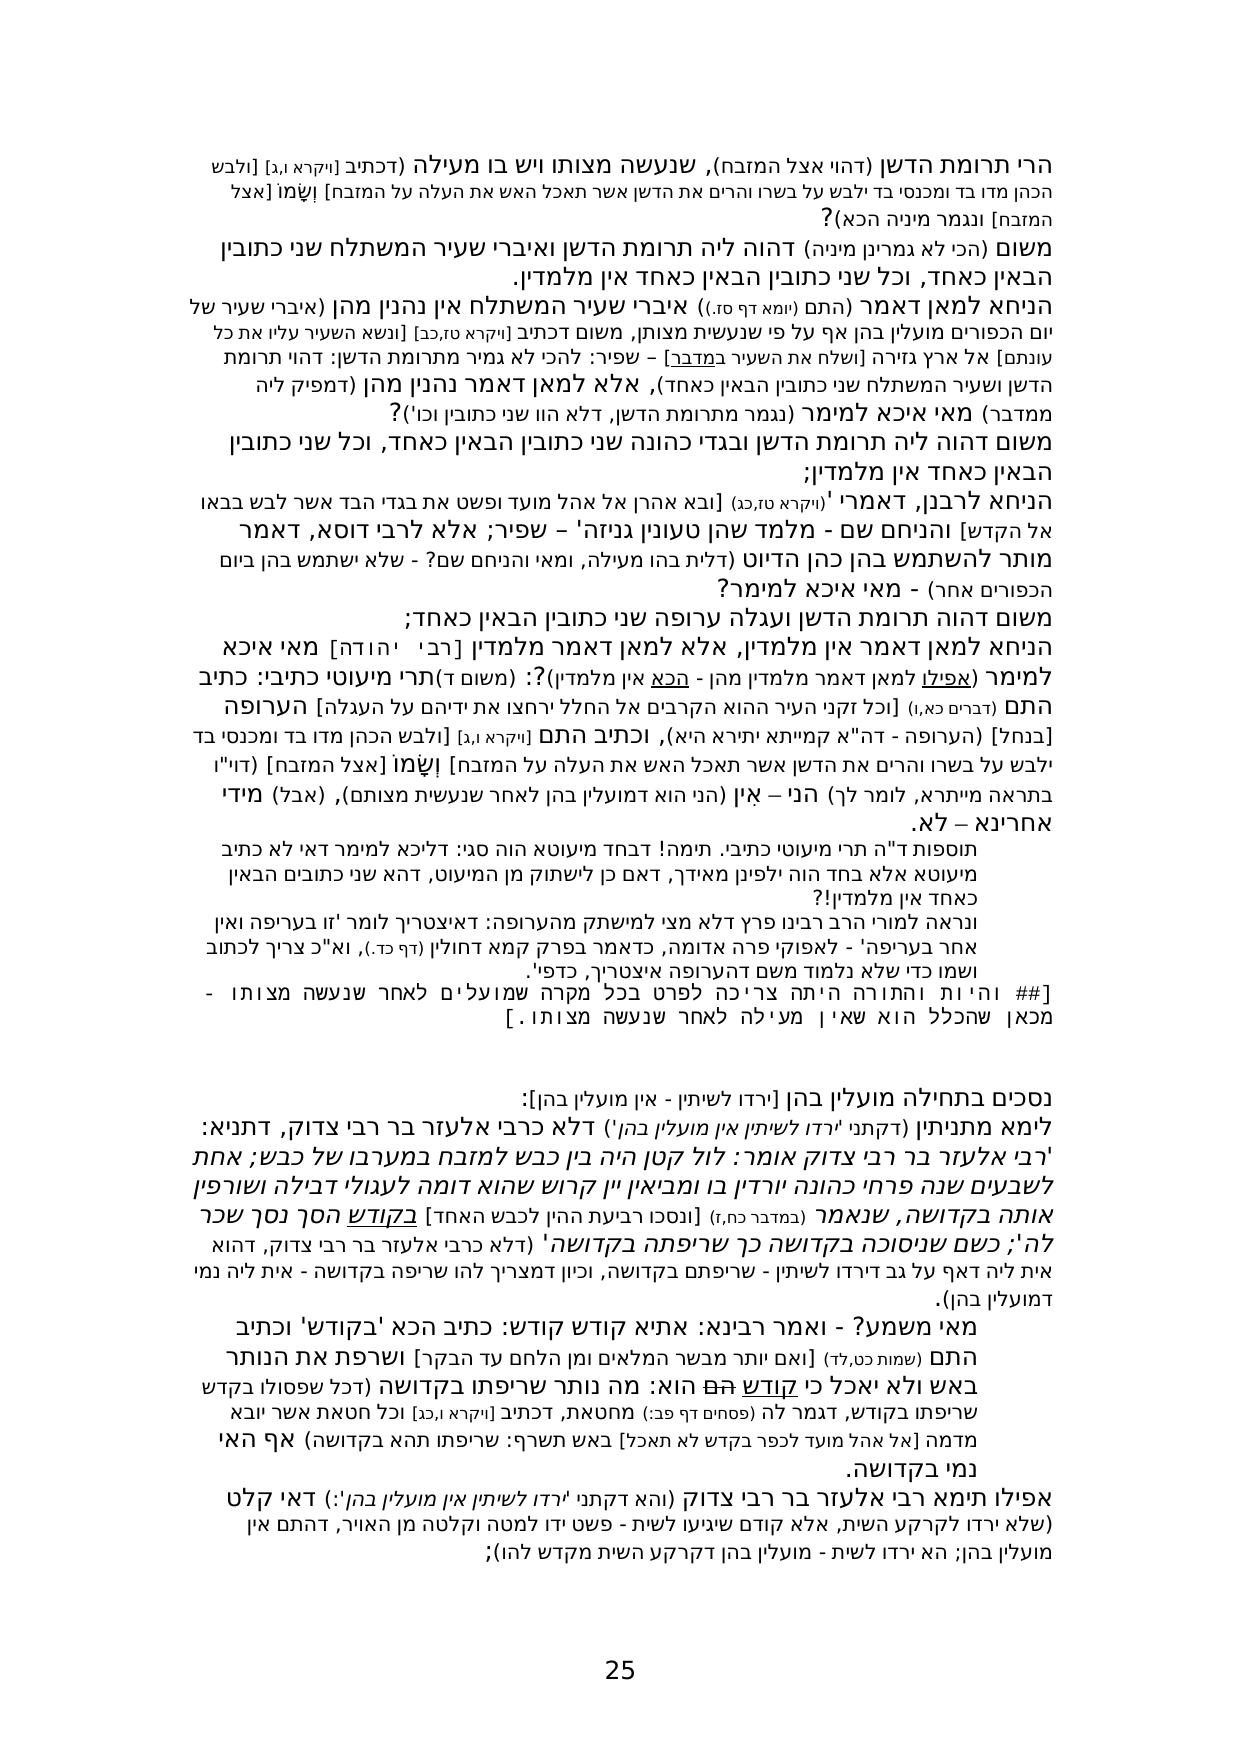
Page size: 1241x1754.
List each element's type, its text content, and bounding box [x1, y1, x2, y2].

text משום דהוה תרומת הדשן ועגלה ערופה שני כתובין הבאין כאחד; [187, 603, 1053, 632]
text מאי משמע? - ואמר רבינא: אתיא קודש קודש: כתיב הכא 'בקודש' וכתיב התם (שמות כט,לד) [ואם יותר מבשר המלאים ומן הלחם עד הבקר] ושרפת את הנותר באש ולא יאכל כי קודש הם הוא: מה נותר שריפתו בקדושה (דכל שפסולו בקדש שריפתו בקודש, דגמר לה (פסחים דף פב:) מחטאת, דכתיב [ויקרא ו,כג] וכל חטאת אשר יובא מדמה [אל אהל מועד לכפר בקדש לא תאכל] באש תשרף: שריפתו תהא בקדושה) אף האי נמי בקדושה. [187, 1312, 978, 1483]
text תוספות ד"ה תרי מיעוטי כתיבי. תימה! דבחד מיעוטא הוה סגי: דליכא למימר דאי לא כתיב מיעוטא אלא בחד הוה ילפינן מאידך, דאם כן לישתוק מן המיעוט, דהא שני כתובים הבאין כאחד אין מלמדין!? [187, 837, 978, 910]
text משום דהוה ליה תרומת הדשן ובגדי כהונה שני כתובין הבאין כאחד, וכל שני כתובין הבאין כאחד אין מלמדין; [187, 428, 1053, 486]
text הניחא למאן דאמר (התם (יומא דף סז.)) איברי שעיר המשתלח אין נהנין מהן (איברי שעיר של יום הכפורים מועלין בהן אף על פי שנעשית מצותן, משום דכתיב [ויקרא טז,כב] [ונשא השעיר עליו את כל עונתם] אל ארץ גזירה [ושלח את השעיר במדבר] – שפיר: להכי לא גמיר מתרומת הדשן: דהוי תרומת הדשן ושעיר המשתלח שני כתובין הבאין כאחד), אלא למאן דאמר נהנין מהן (דמפיק ליה ממדבר) מאי איכא למימר (נגמר מתרומת הדשן, דלא הוו שני כתובין וכו')? [187, 291, 1053, 428]
text לימא מתניתין (דקתני 'ירדו לשיתין אין מועלין בהן') דלא כרבי אלעזר בר רבי צדוק, דתניא: 'רבי אלעזר בר רבי צדוק אומר: לול קטן היה בין כבש למזבח במערבו של כבש; אחת לשבעים שנה פרחי כהונה יורדין בו ומביאין יין קרוש שהוא דומה לעגולי דבילה ושורפין אותה בקדושה, שנאמר (במדבר כח,ז) [ונסכו רביעת ההין לכבש האחד] בקודש הסך נסך שכר לה'; כשם שניסוכה בקדושה כך שריפתה בקדושה' (דלא כרבי אלעזר בר רבי צדוק, דהוא אית ליה דאף על גב דירדו לשיתין - שריפתם בקדושה, וכיון דמצריך להו שריפה בקדושה - אית ליה נמי דמועלין בהן). [187, 1113, 1053, 1312]
text [## והיות והתורה היתה צריכה לפרט בכל מקרה שמועלים לאחר שנעשה מצותו - מכאן שהכלל הוא שאין מעילה לאחר שנעשה מצותו.] [187, 983, 1053, 1031]
text אפילו תימא רבי אלעזר בר רבי צדוק (והא דקתני 'ירדו לשיתין אין מועלין בהן':) דאי קלט (שלא ירדו לקרקע השית, אלא קודם שיגיעו לשית - פשט ידו למטה וקלטה מן האויר, דהתם אין מועלין בהן; הא ירדו לשית - מועלין בהן דקרקע השית מקדש להו); [187, 1483, 1053, 1566]
text הניחא לרבנן, דאמרי '(ויקרא טז,כג) [ובא אהרן אל אהל מועד ופשט את בגדי הבד אשר לבש בבאו אל הקדש] והניחם שם - מלמד שהן טעונין גניזה' – שפיר; אלא לרבי דוסא, דאמר מותר להשתמש בהן כהן הדיוט (דלית בהו מעילה, ומאי והניחם שם? - שלא ישתמש בהן ביום הכפורים אחר) - מאי איכא למימר? [187, 486, 1053, 603]
text הרי תרומת הדשן (דהוי אצל המזבח), שנעשה מצותו ויש בו מעילה (דכתיב [ויקרא ו,ג] [ולבש הכהן מדו בד ומכנסי בד ילבש על בשרו והרים את הדשן אשר תאכל האש את העלה על המזבח] וְשָׂמוֹ [אצל המזבח] ונגמר מיניה הכא)? [187, 150, 1053, 233]
text הניחא למאן דאמר אין מלמדין, אלא למאן דאמר מלמדין [רבי יהודה] מאי איכא למימר (אפילו למאן דאמר מלמדין מהן - הכא אין מלמדין)?: (משום ד)תרי מיעוטי כתיבי: כתיב התם (דברים כא,ו) [וכל זקני העיר ההוא הקרבים אל החלל ירחצו את ידיהם על העגלה] הערופה [בנחל] (הערופה - דה"א קמייתא יתירא היא), וכתיב התם [ויקרא ו,ג] [ולבש הכהן מדו בד ומכנסי בד ילבש על בשרו והרים את הדשן אשר תאכל האש את העלה על המזבח] וְשָׂמוֹ [אצל המזבח] (דוי"ו בתראה מייתרא, לומר לך) הני – אִין (הני הוא דמועלין בהן לאחר שנעשית מצותם), (אבל) מידי אחרינא – לא. [187, 632, 1053, 837]
text משום (הכי לא גמרינן מיניה) דהוה ליה תרומת הדשן ואיברי שעיר המשתלח שני כתובין הבאין כאחד, וכל שני כתובין הבאין כאחד אין מלמדין. [187, 233, 1053, 291]
text נסכים בתחילה מועלין בהן [ירדו לשיתין - אין מועלין בהן]: [187, 1083, 1053, 1113]
text ונראה למורי הרב רבינו פרץ דלא מצי למישתק מהערופה: דאיצטריך לומר 'זו בעריפה ואין אחר בעריפה' - לאפוקי פרה אדומה, כדאמר בפרק קמא דחולין (דף כד.), וא"כ צריך לכתוב ושמו כדי שלא נלמוד משם דהערופה איצטריך, כדפי'. [187, 910, 978, 983]
